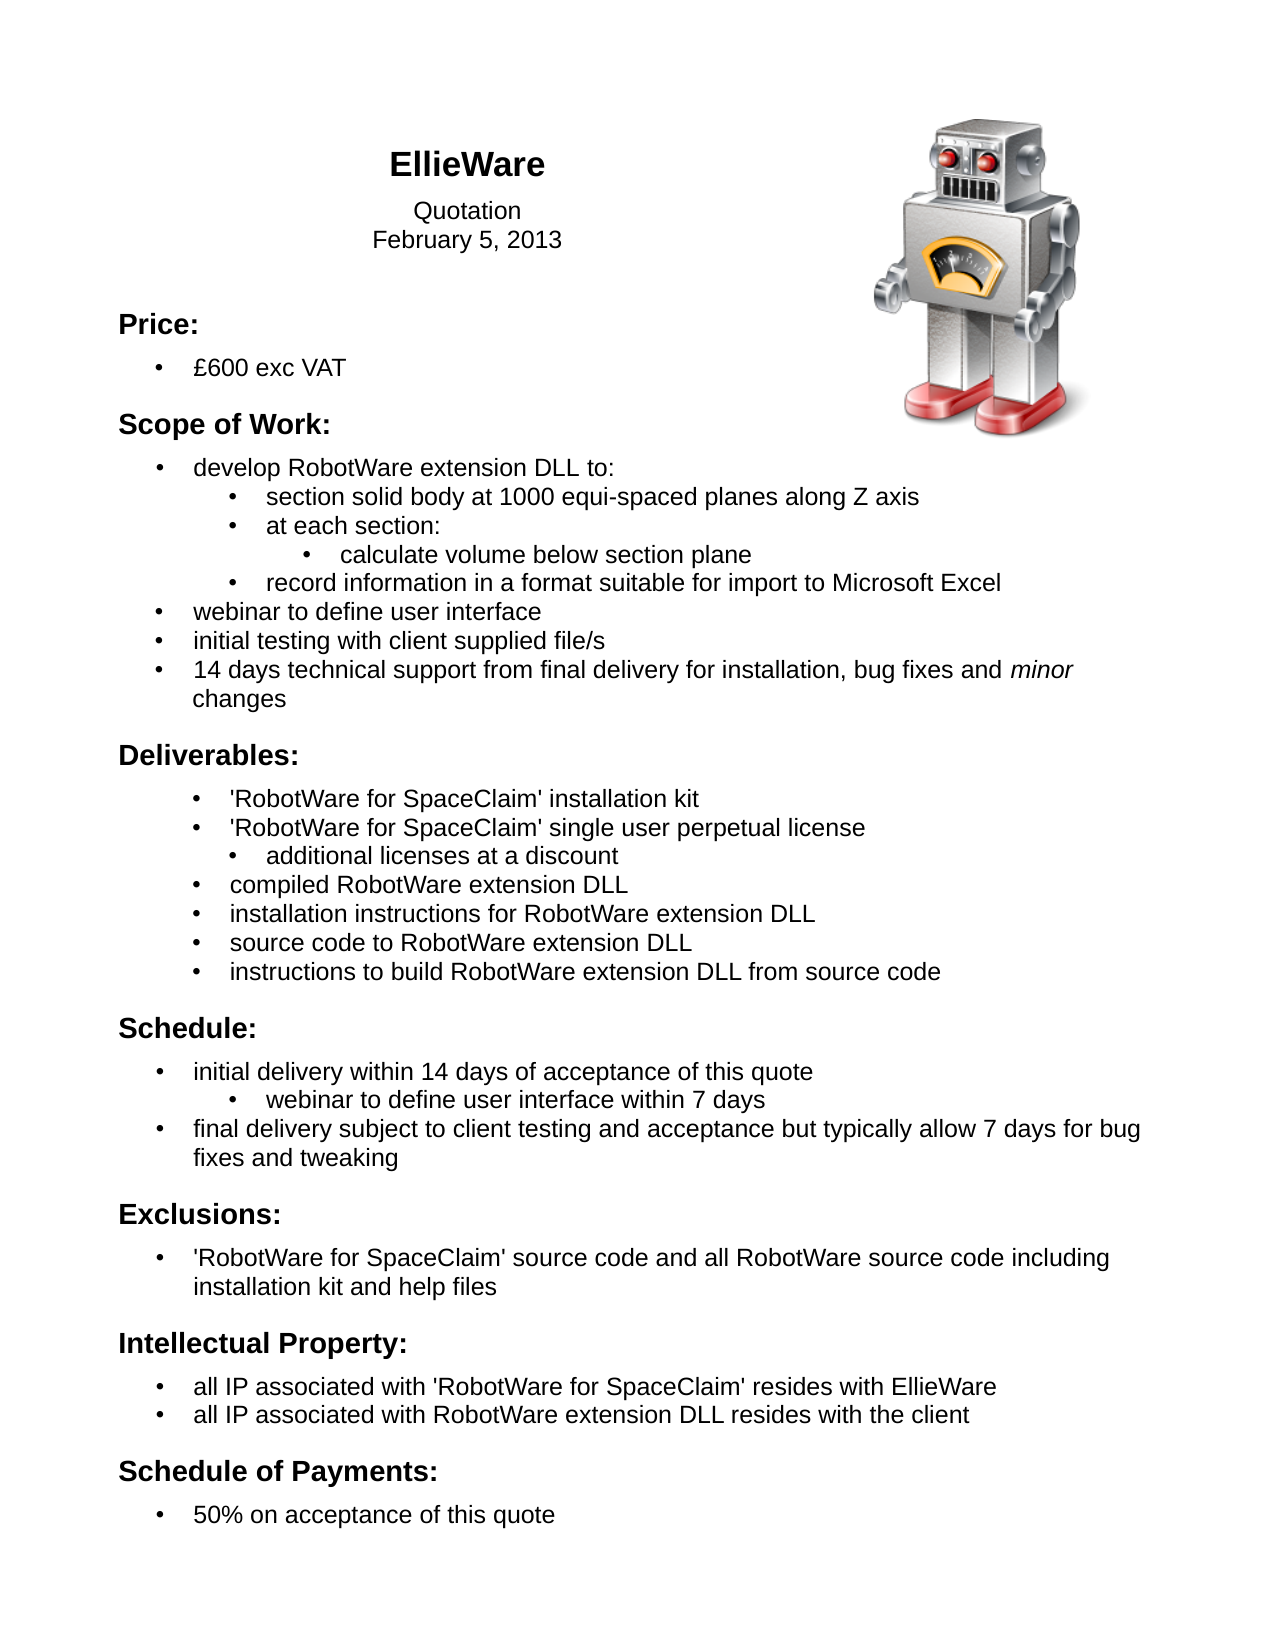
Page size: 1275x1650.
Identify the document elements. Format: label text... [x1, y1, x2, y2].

list instructions to build RobotWare extension DLL from source code [192, 957, 1157, 986]
list source code to RobotWare extension DLL [192, 928, 1157, 957]
list final delivery subject to client testing and acceptance but typically allow 7 days for bug fixes and tweaking [156, 1114, 1157, 1172]
list 'RobotWare for SpaceClaim' source code and all RobotWare source code including installation kit and help files [156, 1243, 1157, 1301]
list compiled RobotWare extension DLL [192, 870, 1157, 899]
list all IP associated with 'RobotWare for SpaceClaim' resides with EllieWare [156, 1372, 1157, 1401]
list 'RobotWare for SpaceClaim' installation kit [192, 784, 1157, 812]
subtitle Exclusions: [118, 1197, 1157, 1231]
list webinar to define user interface [154, 597, 1157, 626]
list webinar to define user interface within 7 days [228, 1086, 1157, 1114]
subtitle Scope of Work: [118, 407, 1157, 441]
subtitle Price: [118, 307, 816, 341]
list all IP associated with RobotWare extension DLL resides with the client [156, 1401, 1157, 1429]
list develop RobotWare extension DLL to: [156, 453, 1157, 482]
list section solid body at 1000 equi-spaced planes along Z axis [228, 482, 1157, 511]
text February 5, 2013 [118, 224, 816, 253]
list £600 exc VAT [154, 353, 816, 382]
subtitle Schedule of Payments: [118, 1454, 1157, 1488]
subtitle Schedule: [118, 1011, 1157, 1044]
subtitle EllieWare [118, 143, 816, 183]
picture [816, 119, 1155, 440]
subtitle Deliverables: [118, 738, 1157, 771]
text Quotation [118, 196, 816, 224]
list initial testing with client supplied file/s [154, 626, 1157, 655]
list additional licenses at a discount [228, 841, 1157, 870]
list record information in a format suitable for import to Microsoft Excel [228, 568, 1157, 597]
list initial delivery within 14 days of acceptance of this quote [156, 1057, 1157, 1086]
list 'RobotWare for SpaceClaim' single user perpetual license [192, 812, 1157, 841]
list at each section: [228, 511, 1157, 539]
list installation instructions for RobotWare extension DLL [192, 899, 1157, 928]
list calculate volume below section plane [302, 539, 1157, 568]
subtitle Intellectual Property: [118, 1326, 1157, 1359]
list 50% on acceptance of this quote [156, 1500, 1157, 1529]
list 14 days technical support from final delivery for installation, bug fixes and minor changes [154, 655, 1157, 713]
